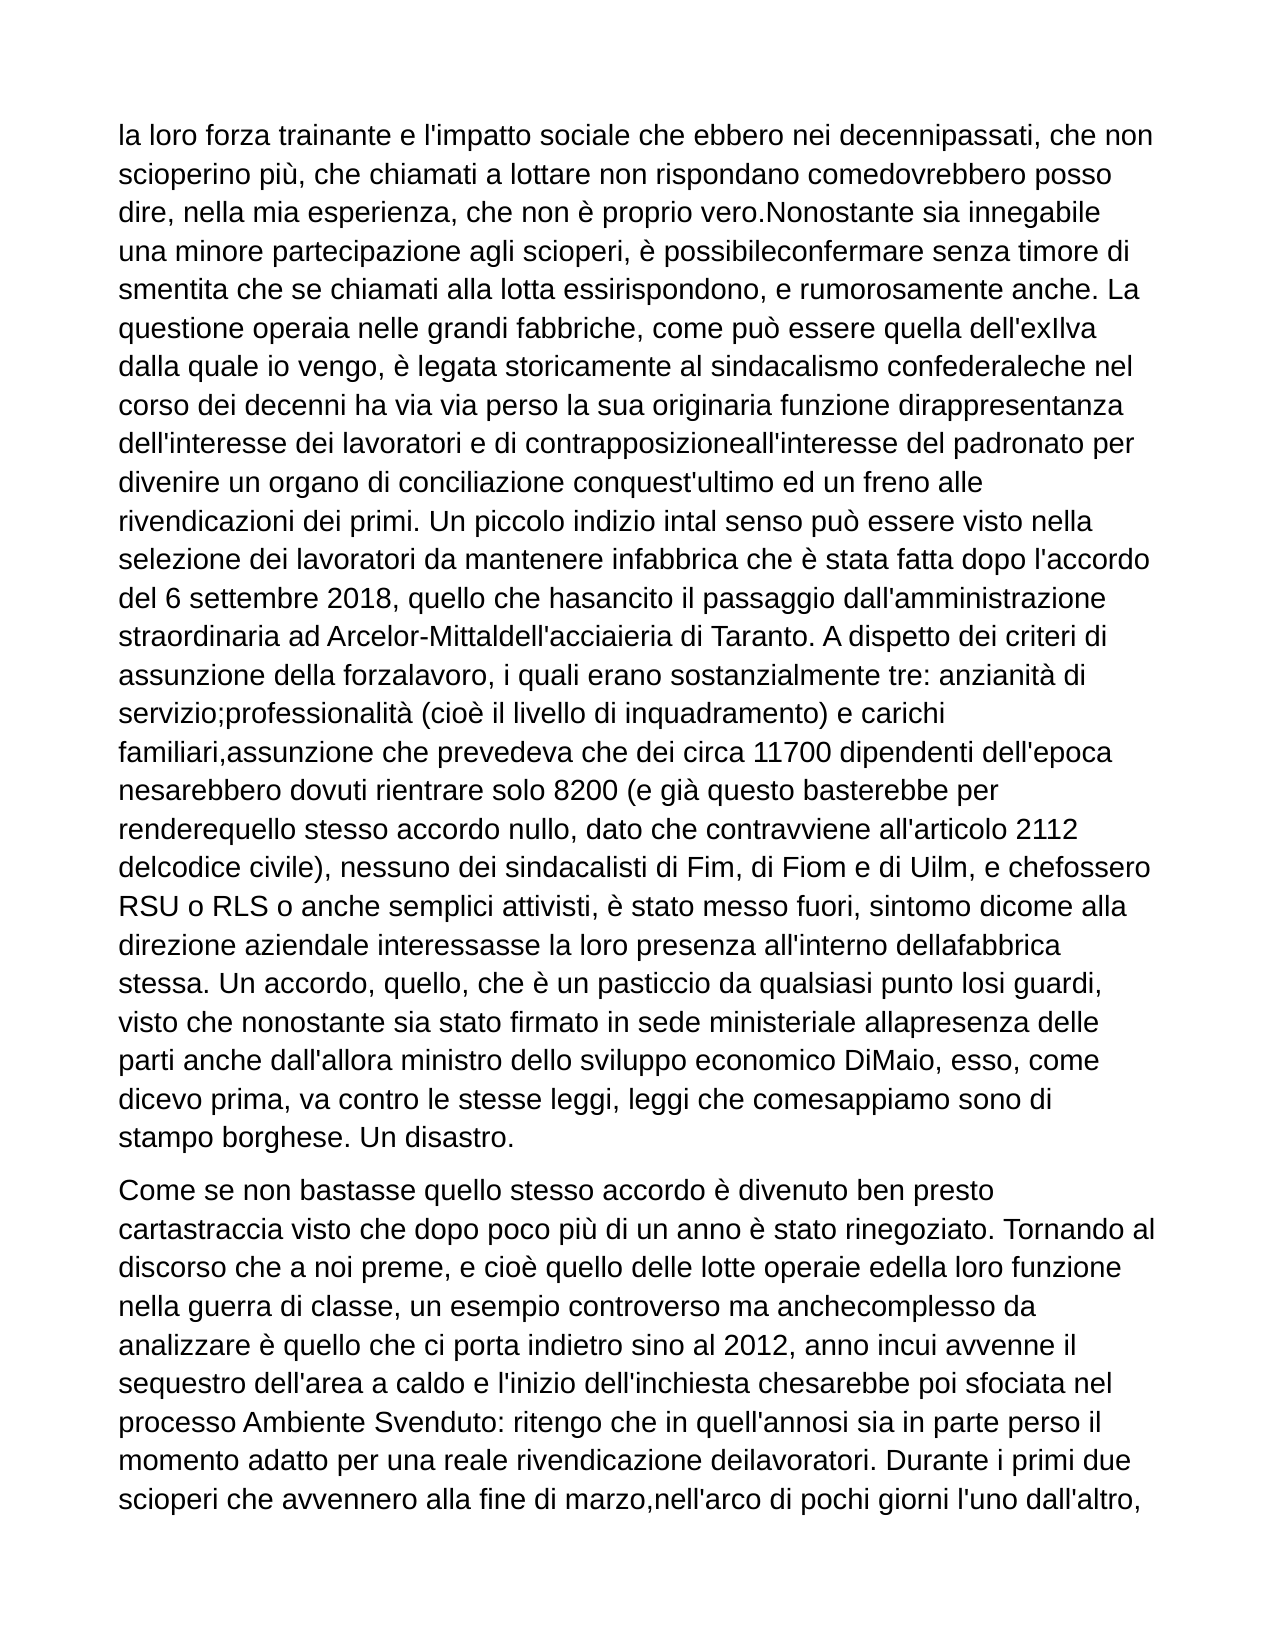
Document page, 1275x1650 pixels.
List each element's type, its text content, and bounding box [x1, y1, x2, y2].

text Come se non bastasse quello stesso accordo è divenuto ben presto cartastraccia visto che dopo poco più di un anno è stato rinegoziato. Tornando al discorso che a noi preme, e cioè quello delle lotte operaie edella loro funzione nella guerra di classe, un esempio controverso ma anchecomplesso da analizzare è quello che ci porta indietro sino al 2012, anno incui avvenne il sequestro dell'area a caldo e l'inizio dell'inchiesta chesarebbe poi sfociata nel processo Ambiente Svenduto: ritengo che in quell'annosi sia in parte perso il momento adatto per una reale rivendicazione deilavoratori. Durante i primi due scioperi che avvennero alla fine di marzo,nell'arco di pochi giorni l'uno dall'altro, [118, 1173, 1157, 1515]
text la loro forza trainante e l'impatto sociale che ebbero nei decennipassati, che non scioperino più, che chiamati a lottare non rispondano comedovrebbero posso dire, nella mia esperienza, che non è proprio vero.Nonostante sia innegabile una minore partecipazione agli scioperi, è possibileconfermare senza timore di smentita che se chiamati alla lotta essirispondono, e rumorosamente anche. La questione operaia nelle grandi fabbriche, come può essere quella dell'exIlva dalla quale io vengo, è legata storicamente al sindacalismo confederaleche nel corso dei decenni ha via via perso la sua originaria funzione dirappresentanza dell'interesse dei lavoratori e di contrapposizioneall'interesse del padronato per divenire un organo di conciliazione conquest'ultimo ed un freno alle rivendicazioni dei primi. Un piccolo indizio intal senso può essere visto nella selezione dei lavoratori da mantenere infabbrica che è stata fatta dopo l'accordo del 6 settembre 2018, quello che hasancito il passaggio dall'amministrazione straordinaria ad Arcelor-Mittaldell'acciaieria di Taranto. A dispetto dei criteri di assunzione della forzalavoro, i quali erano sostanzialmente tre: anzianità di servizio;professionalità (cioè il livello di inquadramento) e carichi familiari,assunzione che prevedeva che dei circa 11700 dipendenti dell'epoca nesarebbero dovuti rientrare solo 8200 (e già questo basterebbe per renderequello stesso accordo nullo, dato che contravviene all'articolo 2112 delcodice civile), nessuno dei sindacalisti di Fim, di Fiom e di Uilm, e chefossero RSU o RLS o anche semplici attivisti, è stato messo fuori, sintomo dicome alla direzione aziendale interessasse la loro presenza all'interno dellafabbrica stessa. Un accordo, quello, che è un pasticcio da qualsiasi punto losi guardi, visto che nonostante sia stato firmato in sede ministeriale allapresenza delle parti anche dall'allora ministro dello sviluppo economico DiMaio, esso, come dicevo prima, va contro le stesse leggi, leggi che comesappiamo sono di stampo borghese. Un disastro. [118, 118, 1157, 1154]
